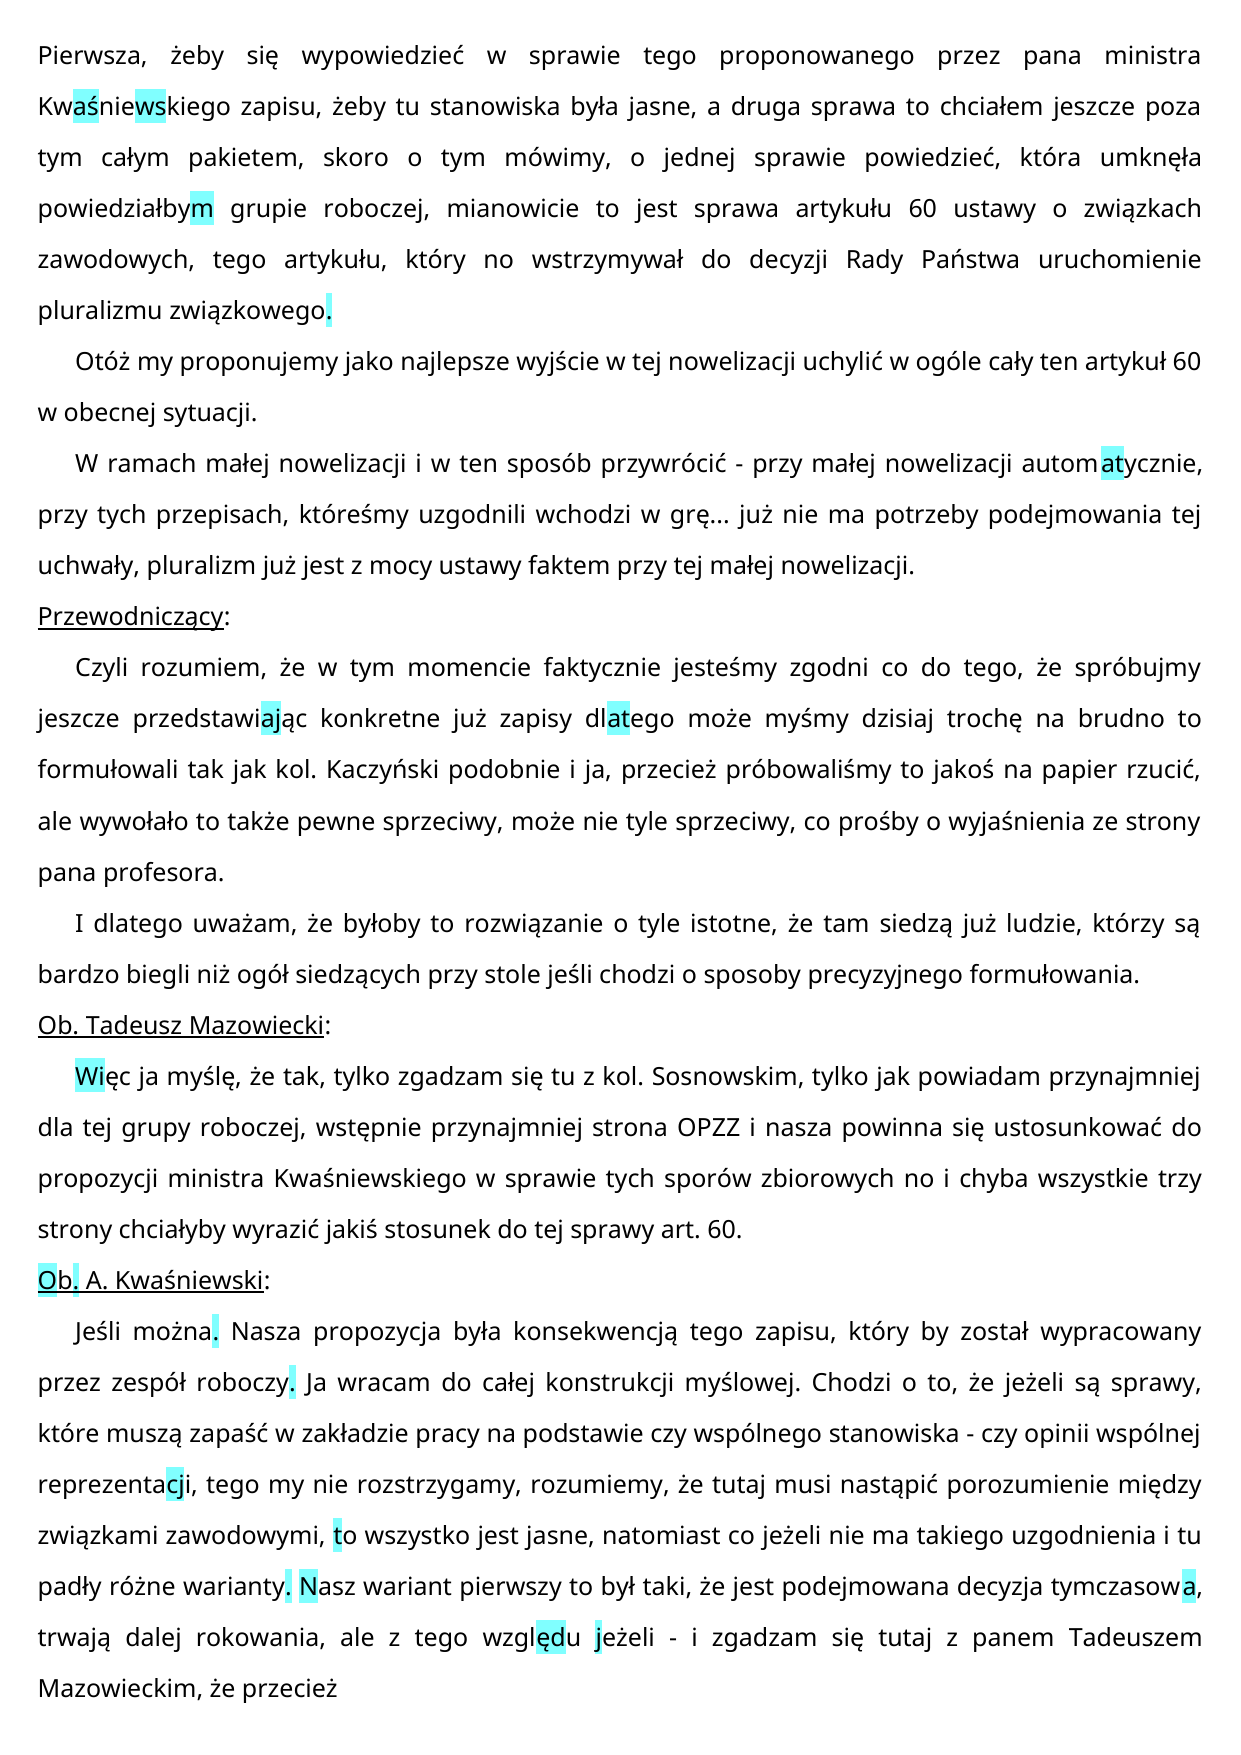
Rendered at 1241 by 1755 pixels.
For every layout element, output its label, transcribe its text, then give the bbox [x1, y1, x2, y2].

text Jeśli można. Nasza propozycja była konsekwencją tego zapisu, który by został wypracowany przez zespół roboczy. Ja wracam do całej konstrukcji myślowej. Chodzi o to, że jeżeli są sprawy, które muszą zapaść w zakładzie pracy na podstawie czy wspólnego stanowiska - czy opinii wspólnej reprezentacji, tego my nie rozstrzygamy, rozumiemy, że tutaj musi nastąpić porozumienie między związkami zawodowymi, to wszystko jest jasne, natomiast co jeżeli nie ma takiego uzgodnienia i tu padły różne warianty. Nasz wariant pierwszy to był taki, że jest podejmowana decyzja tymczasowa, trwają dalej rokowania, ale z tego względu jeżeli - i zgadzam się tutaj z panem Tadeuszem Mazowieckim, że przecież [37, 1313, 1203, 1705]
text Ob. Tadeusz Mazowiecki: [37, 1007, 1203, 1041]
text Otóż my proponujemy jako najlepsze wyjście w tej nowelizacji uchylić w ogóle cały ten artykuł 60 w obecnej sytuacji. [37, 344, 1203, 429]
text Czyli rozumiem, że w tym momencie faktycznie jesteśmy zgodni co do tego, że spróbujmy jeszcze przedstawiając konkretne już zapisy dlatego może myśmy dzisiaj trochę na brudno to formułowali tak jak kol. Kaczyński podobnie i ja, przecież próbowaliśmy to jakoś na papier rzucić, ale wywołało to także pewne sprzeciwy, może nie tyle sprzeciwy, co prośby o wyjaśnienia ze strony pana profesora. [37, 650, 1203, 888]
text I dlatego uważam, że byłoby to rozwiązanie o tyle istotne, że tam siedzą już ludzie, którzy są bardzo biegli niż ogół siedzących przy stole jeśli chodzi o sposoby precyzyjnego formułowania. [37, 905, 1203, 990]
text Przewodniczący: [37, 599, 1203, 633]
text Pierwsza, żeby się wypowiedzieć w sprawie tego proponowanego przez pana ministra Kwaśniewskiego zapisu, żeby tu stanowiska była jasne, a druga sprawa to chciałem jeszcze poza tym całym pakietem, skoro o tym mówimy, o jednej sprawie powiedzieć, która umknęła powiedziałbym grupie roboczej, mianowicie to jest sprawa artykułu 60 ustawy o związkach zawodowych, tego artykułu, który no wstrzymywał do decyzji Rady Państwa uruchomienie pluralizmu związkowego. [37, 37, 1203, 327]
text Ob. A. Kwaśniewski: [37, 1262, 1203, 1297]
text W ramach małej nowelizacji i w ten sposób przywrócić - przy małej nowelizacji automatycznie, przy tych przepisach, któreśmy uzgodnili wchodzi w grę... już nie ma potrzeby podejmowania tej uchwały, pluralizm już jest z mocy ustawy faktem przy tej małej nowelizacji. [37, 446, 1203, 582]
text Więc ja myślę, że tak, tylko zgadzam się tu z kol. Sosnowskim, tylko jak powiadam przynajmniej dla tej grupy roboczej, wstępnie przynajmniej strona OPZZ i nasza powinna się ustosunkować do propozycji ministra Kwaśniewskiego w sprawie tych sporów zbiorowych no i chyba wszystkie trzy strony chciałyby wyrazić jakiś stosunek do tej sprawy art. 60. [37, 1058, 1203, 1246]
